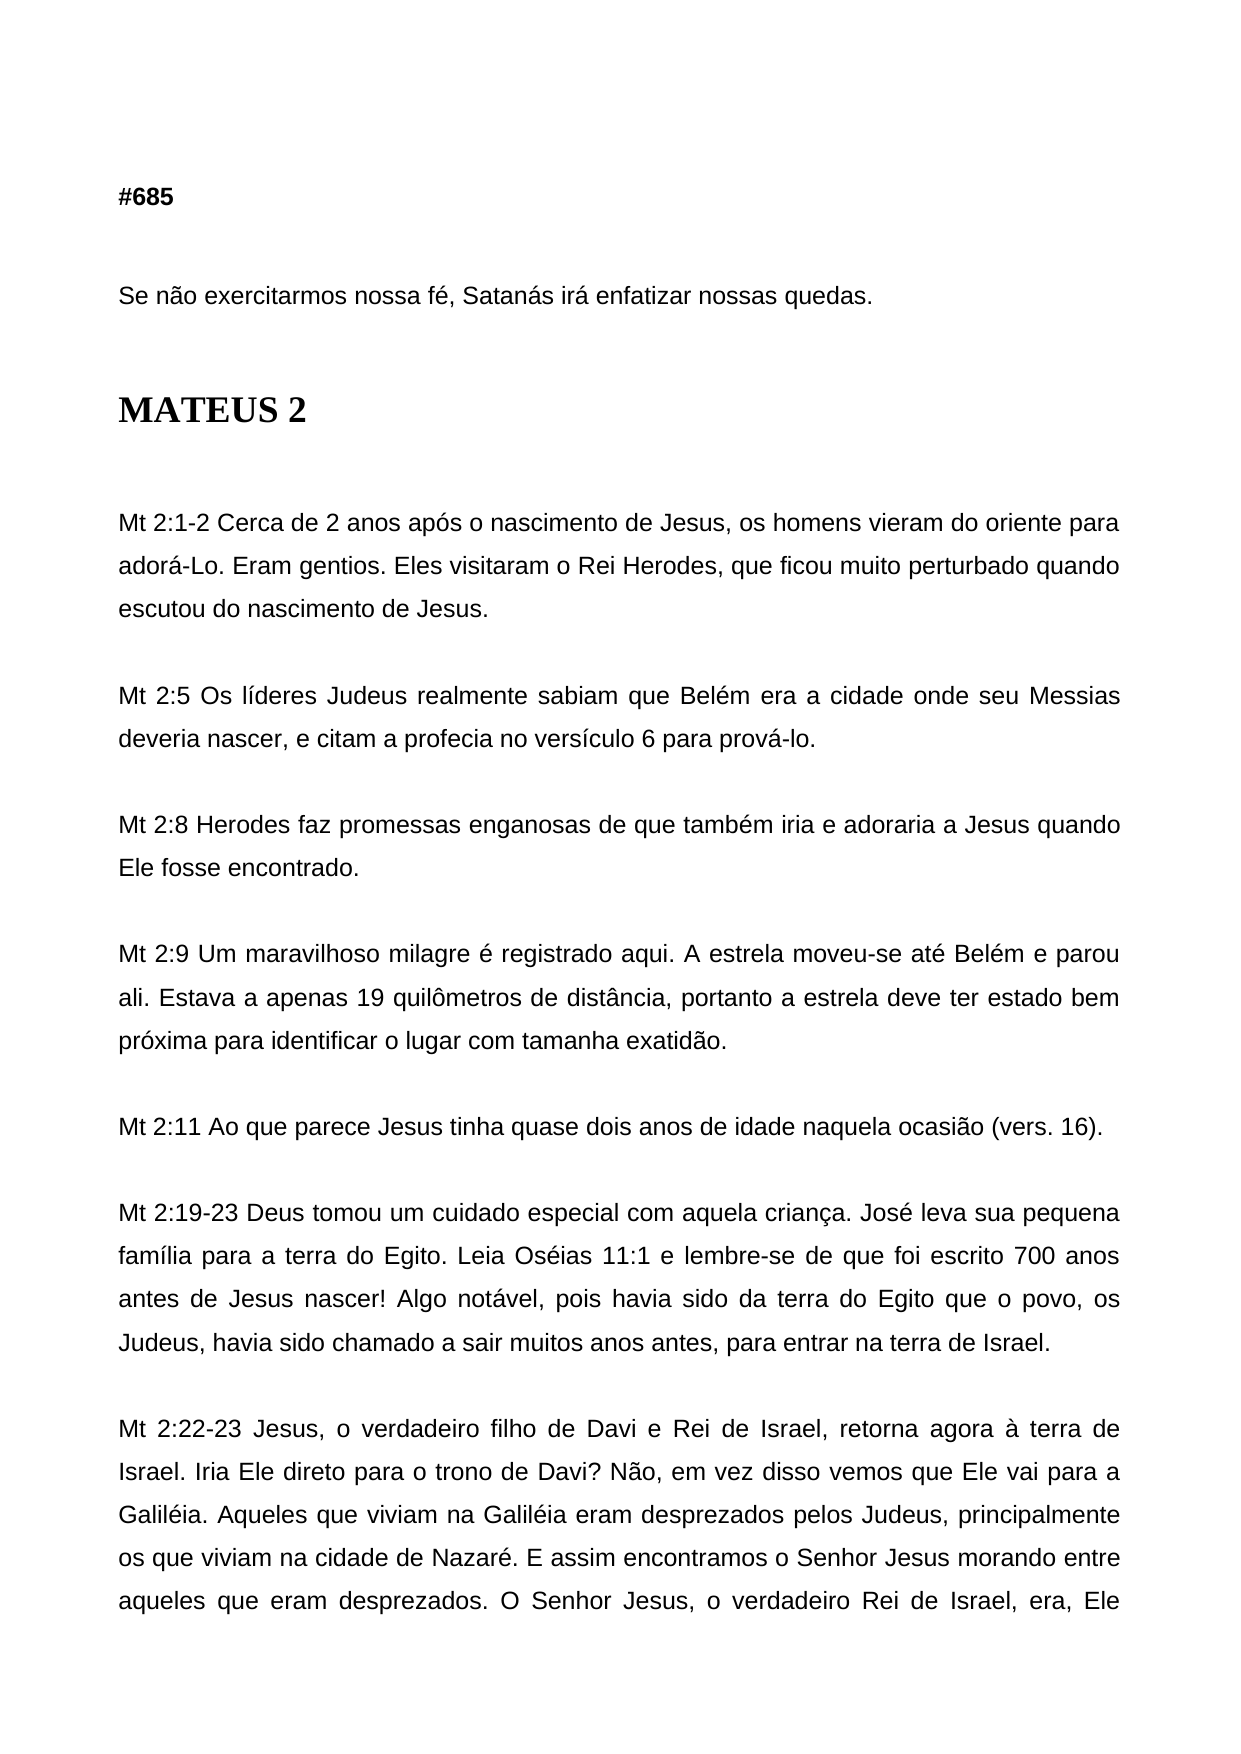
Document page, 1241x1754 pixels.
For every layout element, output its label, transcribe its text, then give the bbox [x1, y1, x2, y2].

text Mt 2:19-23 Deus tomou um cuidado especial com aquela criança. José leva sua pequena família para a terra do Egito. Leia Oséias 11:1 e lembre-se de que foi escrito 700 anos antes de Jesus nascer! Algo notável, pois havia sido da terra do Egito que o povo, os Judeus, havia sido chamado a sair muitos anos antes, para entrar na terra de Israel. [118, 1198, 1122, 1356]
text Mt 2:8 Herodes faz promessas enganosas de que também iria e adoraria a Jesus quando Ele fosse encontrado. [118, 810, 1122, 882]
subtitle MATEUS 2 [118, 388, 1122, 431]
text Mt 2:5 Os líderes Judeus realmente sabiam que Belém era a cidade onde seu Messias deveria nascer, e citam a profecia no versículo 6 para prová-lo. [118, 681, 1122, 753]
text Mt 2:9 Um maravilhoso milagre é registrado aqui. A estrela moveu-se até Belém e parou ali. Estava a apenas 19 quilômetros de distância, portanto a estrela deve ter estado bem próxima para identificar o lugar com tamanha exatidão. [118, 939, 1122, 1054]
text Se não exercitarmos nossa fé, Satanás irá enfatizar nossas quedas. [118, 281, 1122, 309]
text Mt 2:22-23 Jesus, o verdadeiro filho de Davi e Rei de Israel, retorna agora à terra de Israel. Iria Ele direto para o trono de Davi? Não, em vez disso vemos que Ele vai para a Galiléia. Aqueles que viviam na Galiléia eram desprezados pelos Judeus, principalmente os que viviam na cidade de Nazaré. E assim encontramos o Senhor Jesus morando entre aqueles que eram desprezados. O Senhor Jesus, o verdadeiro Rei de Israel, era, Ele [118, 1414, 1122, 1615]
text Mt 2:11 Ao que parece Jesus tinha quase dois anos de idade naquela ocasião (vers. 16). [118, 1112, 1122, 1141]
subtitle #685 [118, 182, 1122, 211]
text Mt 2:1-2 Cerca de 2 anos após o nascimento de Jesus, os homens vieram do oriente para adorá-Lo. Eram gentios. Eles visitaram o Rei Herodes, que ficou muito perturbado quando escutou do nascimento de Jesus. [118, 508, 1122, 623]
